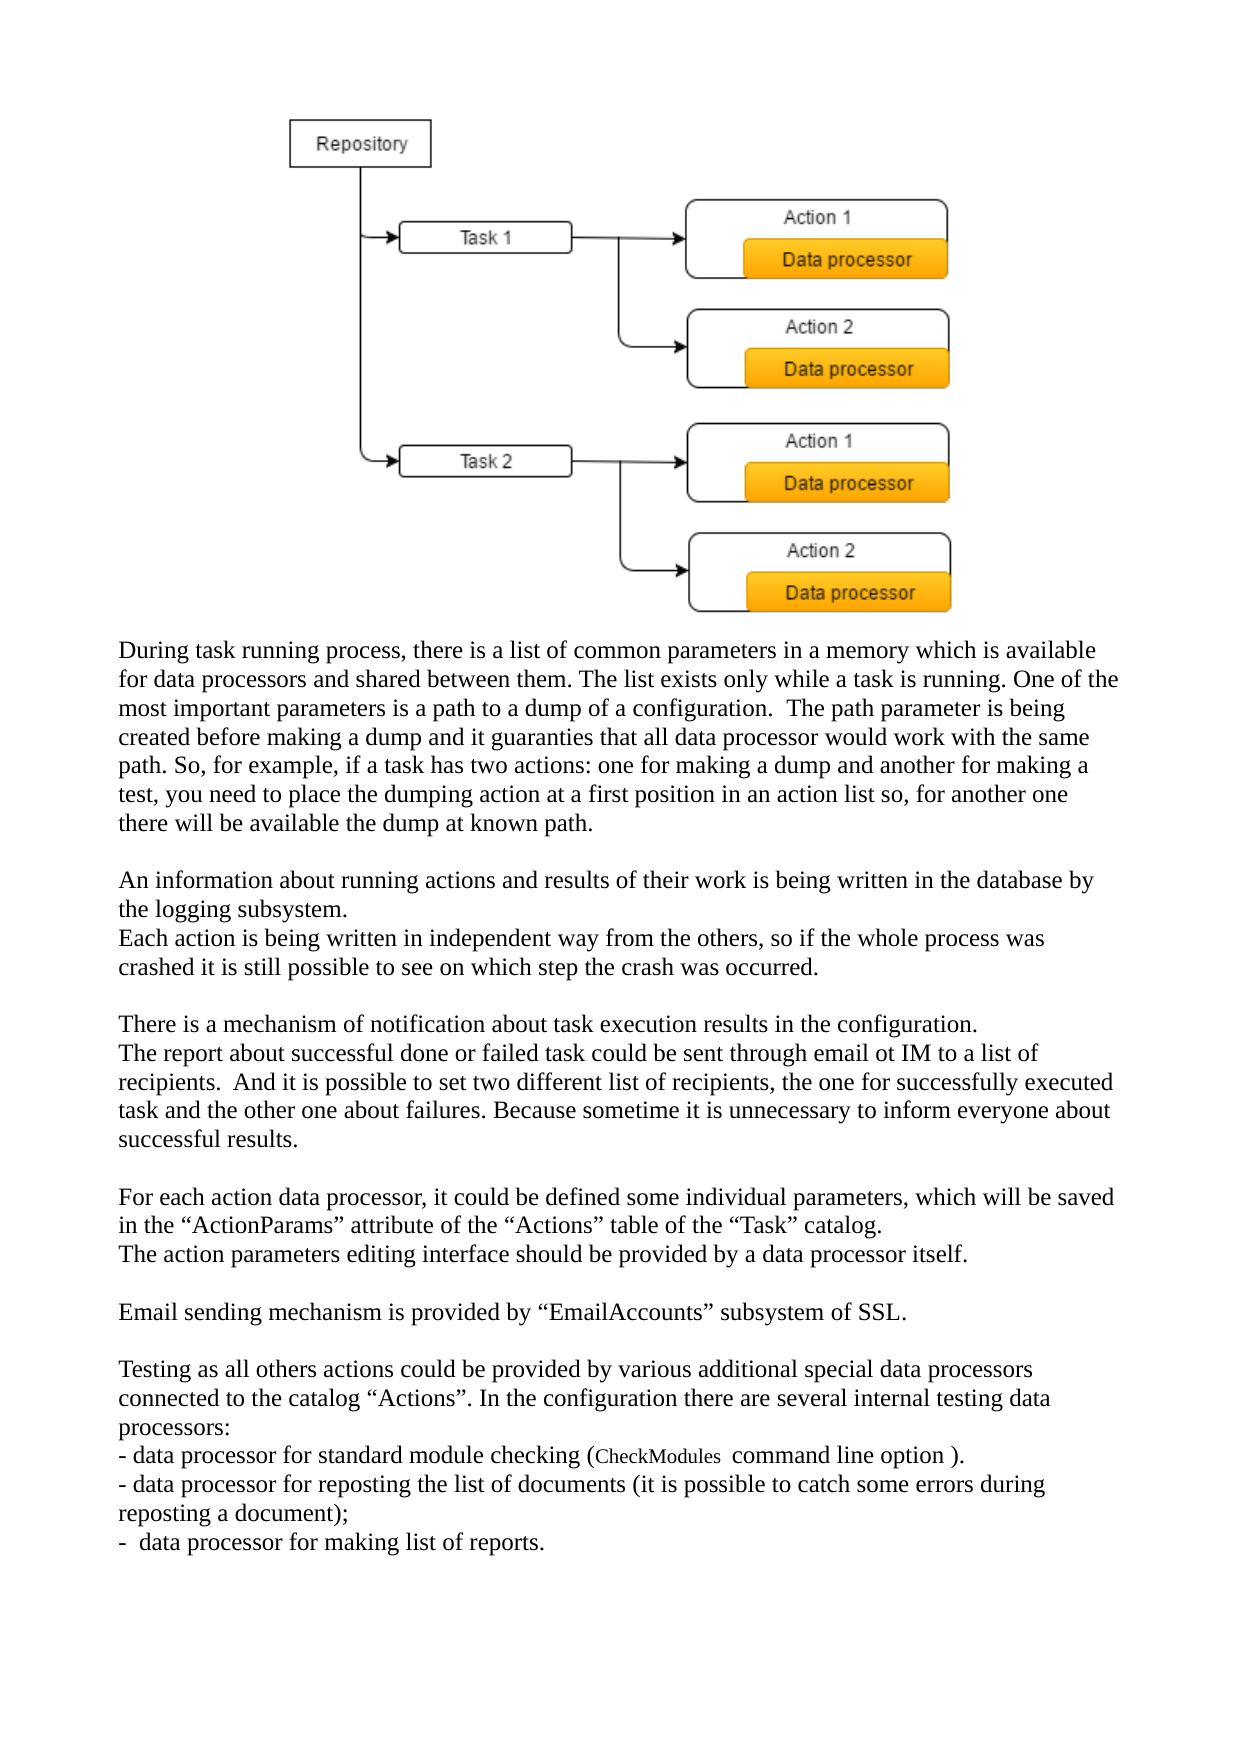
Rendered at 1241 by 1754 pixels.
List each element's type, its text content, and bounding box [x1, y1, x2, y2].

text An information about running actions and results of their work is being written in the database by the logging subsystem. [118, 866, 1122, 923]
text - data processor for making list of reports. [118, 1527, 1122, 1556]
text Email sending mechanism is provided by “EmailAccounts” subsystem of SSL. [118, 1297, 1122, 1326]
text Each action is being written in independent way from the others, so if the whole process was crashed it is still possible to see on which step the crash was occurred. [118, 923, 1122, 981]
text - data processor for reposting the list of documents (it is possible to catch some errors during reposting a document); [118, 1469, 1122, 1527]
text Testing as all others actions could be provided by various additional special data processors connected to the catalog “Actions”. In the configuration there are several internal testing data processors: [118, 1354, 1122, 1441]
text During task running process, there is a list of common parameters in a memory which is available for data processors and shared between them. The list exists only while a task is running. One of the most important parameters is a path to a dump of a configuration. The path parameter is being created before making a dump and it guaranties that all data processor would work with the same path. So, for example, if a task has two actions: one for making a dump and another for making a test, you need to place the dumping action at a first position in an action list so, for another one there will be available the dump at known path. [118, 636, 1122, 837]
text For each action data processor, it could be defined some individual parameters, which will be saved in the “ActionParams” attribute of the “Actions” table of the “Task” catalog. [118, 1182, 1122, 1239]
text The report about successful done or failed task could be sent through email ot IM to a list of recipients. And it is possible to set two different list of recipients, the one for successfully executed task and the other one about failures. Because sometime it is unnecessary to inform everyone about successful results. [118, 1038, 1122, 1153]
text The action parameters editing interface should be provided by a data processor itself. [118, 1239, 1122, 1268]
text There is a mechanism of notification about task execution results in the configuration. [118, 1009, 1122, 1038]
text - data processor for standard module checking (CheckModules command line option ). [118, 1441, 1122, 1469]
